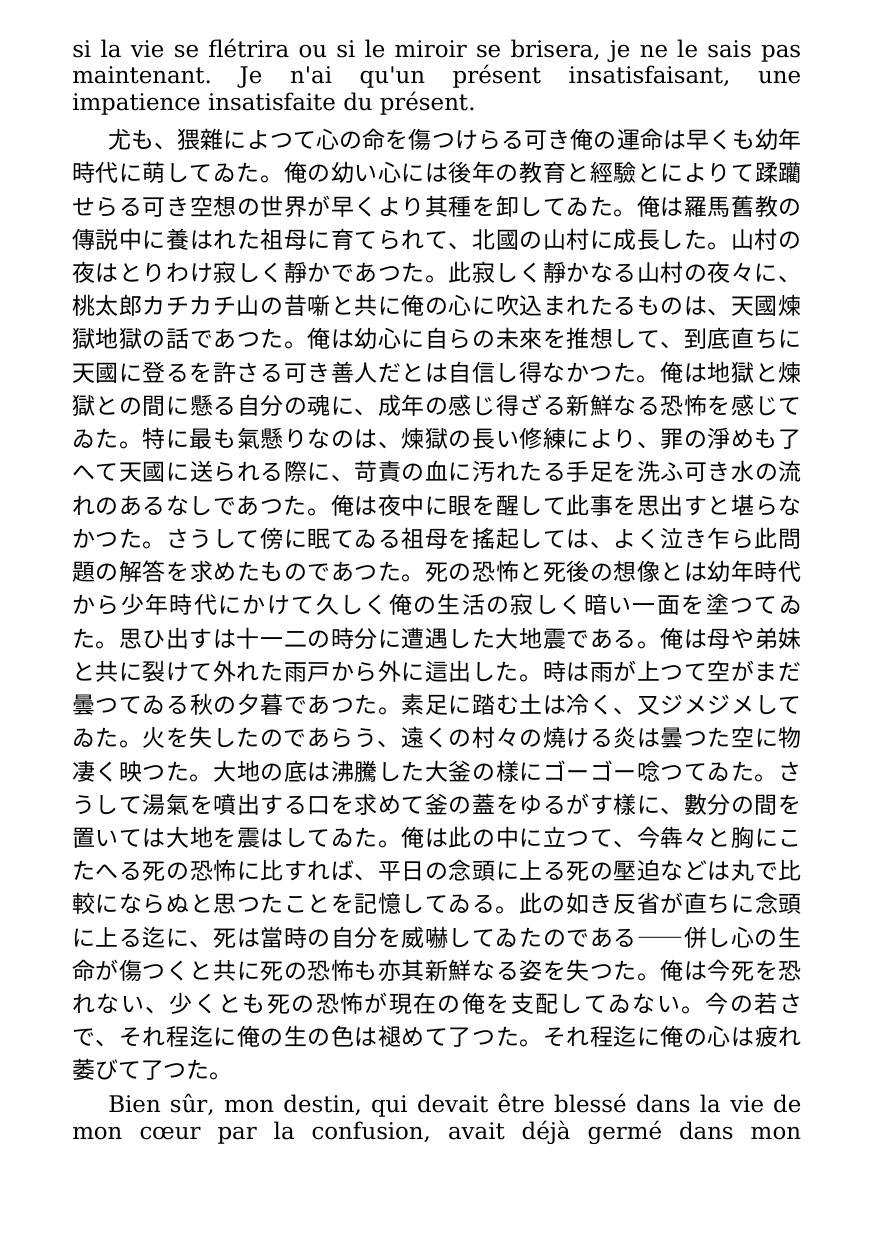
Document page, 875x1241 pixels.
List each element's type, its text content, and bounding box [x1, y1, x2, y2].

text si la vie se flétrira ou si le miroir se brisera, je ne le sais pas maintenant. Je n'ai qu'un présent insatisfaisant, une impatience insatisfaite du présent. [72, 36, 802, 116]
text 尤も、猥雜によつて心の命を傷つけらる可き俺の運命は早くも幼年時代に萌してゐた。俺の幼い心には後年の教育と經驗とによりて蹂躪せらる可き空想の世界が早くより其種を卸してゐた。俺は羅馬舊教の傳説中に養はれた祖母に育てられて、北國の山村に成長した。山村の夜はとりわけ寂しく靜かであつた。此寂しく靜かなる山村の夜々に、桃太郎カチカチ山の昔噺と共に俺の心に吹込まれたるものは、天國煉獄地獄の話であつた。俺は幼心に自らの未來を推想して、到底直ちに天國に登るを許さる可き善人だとは自信し得なかつた。俺は地獄と煉獄との間に懸る自分の魂に、成年の感じ得ざる新鮮なる恐怖を感じてゐた。特に最も氣懸りなのは、煉獄の長い修練により、罪の淨めも了へて天國に送られる際に、苛責の血に汚れたる手足を洗ふ可き水の流れのあるなしであつた。俺は夜中に眼を醒して此事を思出すと堪らなかつた。さうして傍に眠てゐる祖母を搖起しては、よく泣き乍ら此問題の解答を求めたものであつた。死の恐怖と死後の想像とは幼年時代から少年時代にかけて久しく俺の生活の寂しく暗い一面を塗つてゐた。思ひ出すは十一二の時分に遭遇した大地震である。俺は母や弟妹と共に裂けて外れた雨戸から外に這出した。時は雨が上つて空がまだ曇つてゐる秋の夕暮であつた。素足に踏む土は冷く、又ジメジメしてゐた。火を失したのであらう、遠くの村々の燒ける炎は曇つた空に物凄く映つた。大地の底は沸騰した大釜の樣にゴーゴー唸つてゐた。さうして湯氣を噴出する口を求めて釜の蓋をゆるがす樣に、數分の間を置いては大地を震はしてゐた。俺は此の中に立つて、今犇々と胸にこたへる死の恐怖に比すれば、平日の念頭に上る死の壓迫などは丸で比較にならぬと思つたことを記憶してゐる。此の如き反省が直ちに念頭に上る迄に、死は當時の自分を威嚇してゐたのである――併し心の生命が傷つくと共に死の恐怖も亦其新鮮なる姿を失つた。俺は今死を恐れない、少くとも死の恐怖が現在の俺を支配してゐない。今の若さで、それ程迄に俺の生の色は褪めて了つた。それ程迄に俺の心は疲れ萎びて了つた。 [72, 122, 802, 1086]
text Bien sûr, mon destin, qui devait être blessé dans la vie de mon cœur par la confusion, avait déjà germé dans mon [72, 1092, 802, 1145]
